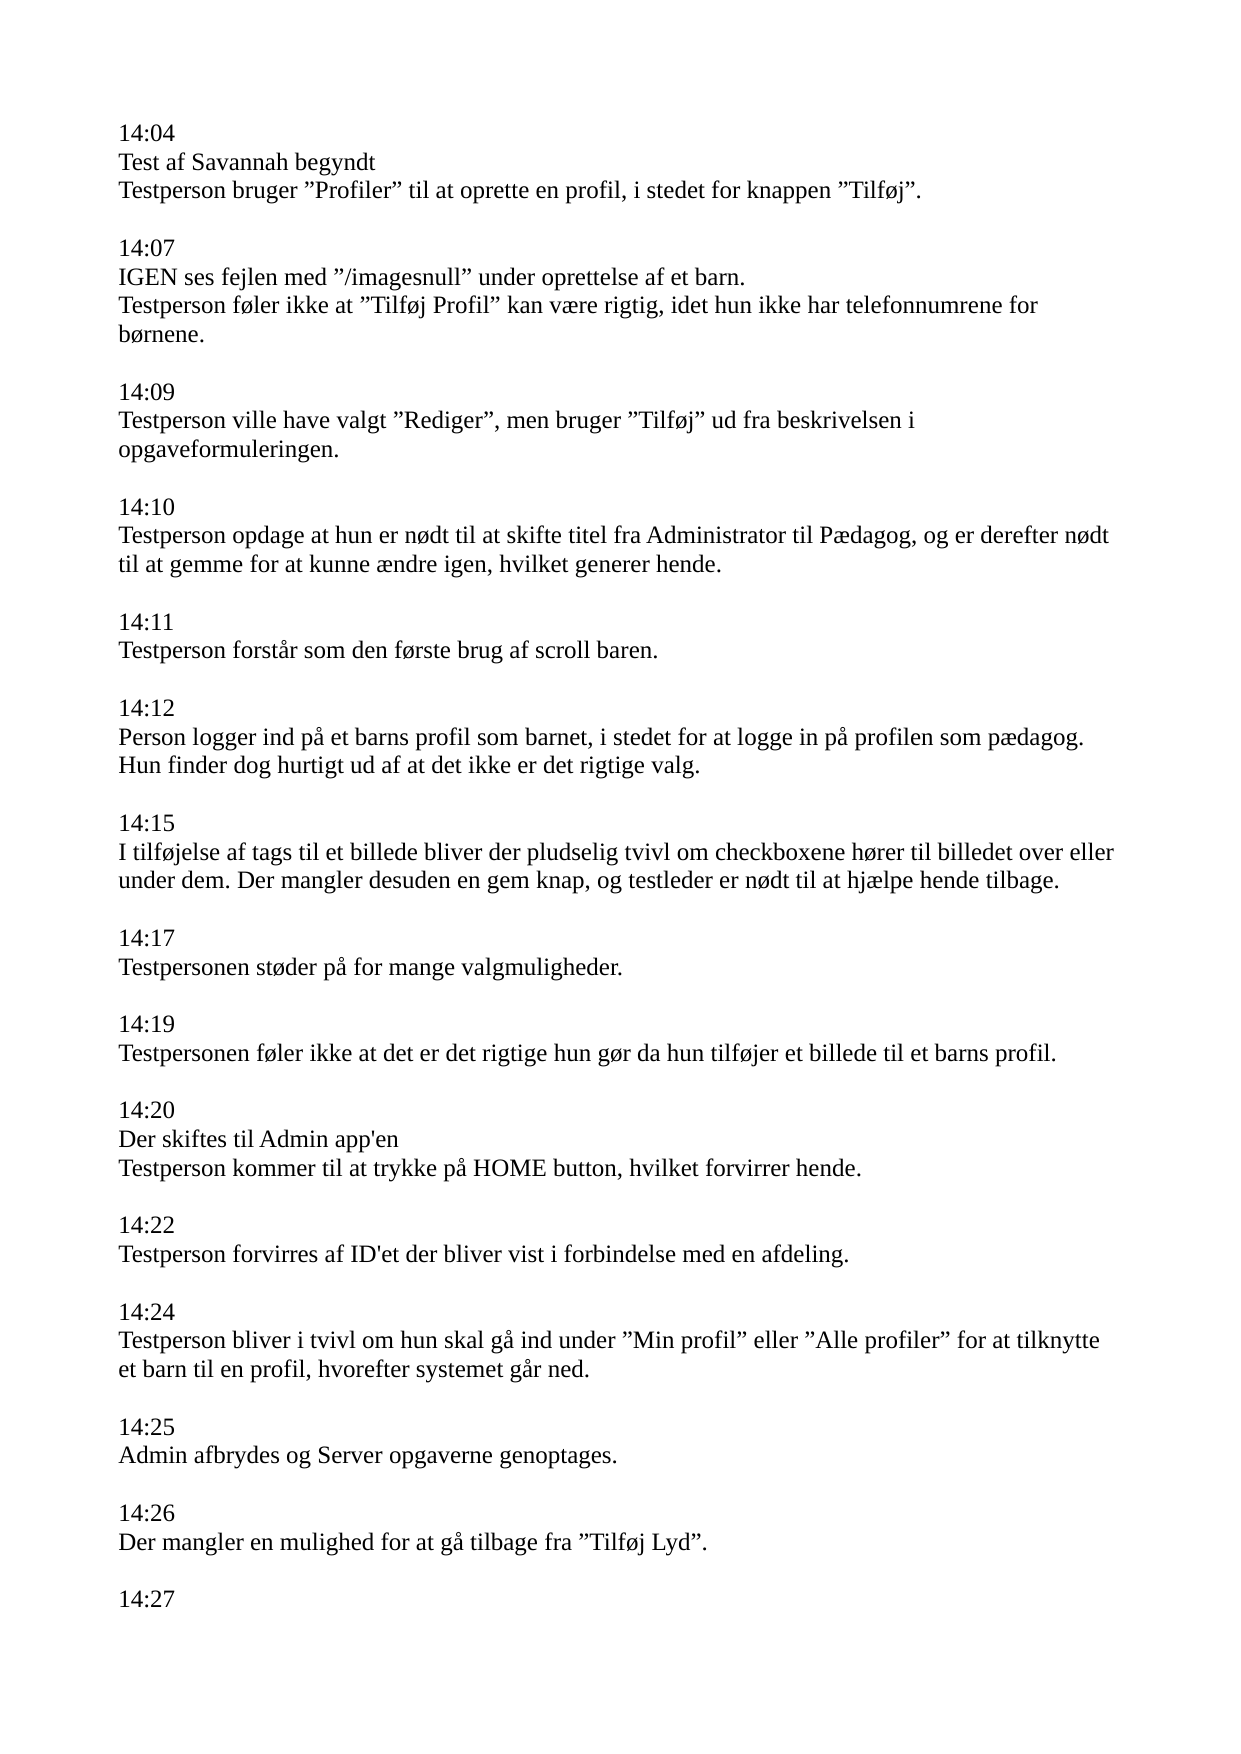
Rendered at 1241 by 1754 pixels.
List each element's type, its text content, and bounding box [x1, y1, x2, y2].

text 14:26 [118, 1498, 1122, 1527]
text 14:19 [118, 1009, 1122, 1038]
text 14:20 [118, 1096, 1122, 1124]
text Testperson ville have valgt ”Rediger”, men bruger ”Tilføj” ud fra beskrivelsen i opgaveformuleringen. [118, 406, 1122, 463]
text Der mangler en mulighed for at gå tilbage fra ”Tilføj Lyd”. [118, 1527, 1122, 1556]
text Testpersonen føler ikke at det er det rigtige hun gør da hun tilføjer et billede til et barns profil. [118, 1038, 1122, 1067]
text 14:12 [118, 693, 1122, 722]
text Testperson forvirres af ID'et der bliver vist i forbindelse med en afdeling. [118, 1239, 1122, 1268]
text Testperson kommer til at trykke på HOME button, hvilket forvirrer hende. [118, 1153, 1122, 1182]
text Testperson bruger ”Profiler” til at oprette en profil, i stedet for knappen ”Tilføj”. [118, 176, 1122, 204]
text 14:25 [118, 1412, 1122, 1441]
text Testpersonen støder på for mange valgmuligheder. [118, 952, 1122, 981]
text Testperson føler ikke at ”Tilføj Profil” kan være rigtig, idet hun ikke har telefonnumrene for børnene. [118, 291, 1122, 348]
text Testperson forstår som den første brug af scroll baren. [118, 636, 1122, 664]
text 14:07 [118, 233, 1122, 262]
text 14:10 [118, 492, 1122, 521]
text Testperson opdage at hun er nødt til at skifte titel fra Administrator til Pædagog, og er derefter nødt til at gemme for at kunne ændre igen, hvilket generer hende. [118, 521, 1122, 578]
text Testperson bliver i tvivl om hun skal gå ind under ”Min profil” eller ”Alle profiler” for at tilknytte et barn til en profil, hvorefter systemet går ned. [118, 1326, 1122, 1383]
text Admin afbrydes og Server opgaverne genoptages. [118, 1441, 1122, 1469]
text 14:27 [118, 1584, 1122, 1613]
text 14:04 [118, 118, 1122, 147]
text IGEN ses fejlen med ”/imagesnull” under oprettelse af et barn. [118, 262, 1122, 291]
text Der skiftes til Admin app'en [118, 1124, 1122, 1153]
text 14:22 [118, 1211, 1122, 1239]
text 14:15 [118, 808, 1122, 837]
text 14:17 [118, 923, 1122, 952]
text Test af Savannah begyndt [118, 147, 1122, 176]
text I tilføjelse af tags til et billede bliver der pludselig tvivl om checkboxene hører til billedet over eller under dem. Der mangler desuden en gem knap, og testleder er nødt til at hjælpe hende tilbage. [118, 837, 1122, 894]
text 14:24 [118, 1297, 1122, 1326]
text Person logger ind på et barns profil som barnet, i stedet for at logge in på profilen som pædagog. Hun finder dog hurtigt ud af at det ikke er det rigtige valg. [118, 722, 1122, 779]
text 14:09 [118, 377, 1122, 406]
text 14:11 [118, 607, 1122, 636]
